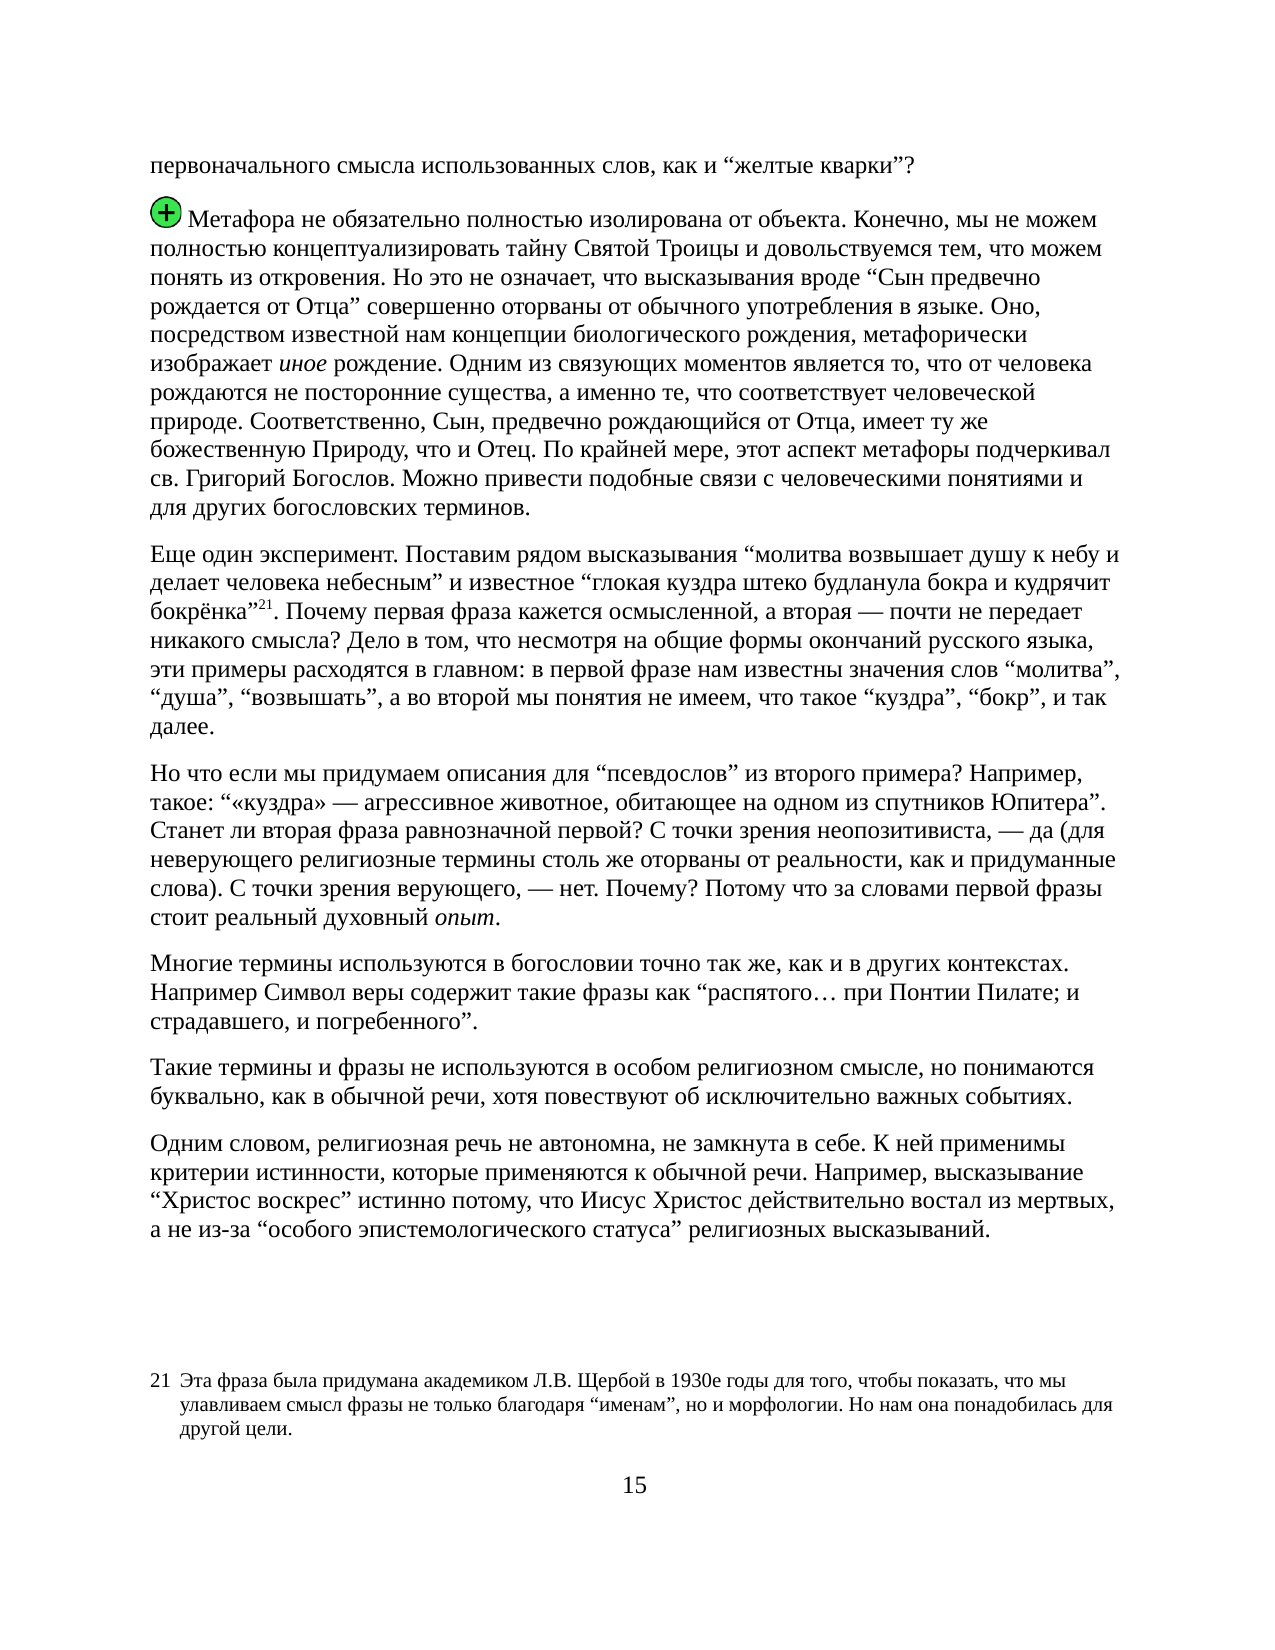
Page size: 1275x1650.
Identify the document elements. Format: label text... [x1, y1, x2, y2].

text Одним словом, религиозная речь не автономна, не замкнута в себе. К ней применимы критерии истинности, которые применяются к обычной речи. Например, высказывание “Христос воскрес” истинно потому, что Иисус Христос действительно востал из мертвых, а не из-за “особого эпистемологического статуса” религиозных высказываний. [150, 1128, 1125, 1243]
text первоначального смысла использованных слов, как и “желтые кварки”? [150, 150, 1125, 179]
text Многие термины используются в богословии точно так же, как и в других контекстах. Например Символ веры содержит такие фразы как “распятого… при Понтии Пилате; и страдавшего, и погребенного”. [150, 948, 1125, 1034]
text Еще один эксперимент. Поставим рядом высказывания “молитва возвышает душу к небу и делает человека небесным” и известное “глокая куздра штеко будланула бокра и кудрячит бокрёнка”. Почему первая фраза кажется осмысленной, а вторая — почти не передает никакого смысла? Дело в том, что несмотря на общие формы окончаний русского языка, эти примеры расходятся в главном: в первой фразе нам известны значения слов “молитва”, “душа”, “возвышать”, а во второй мы понятия не имеем, что такое “куздра”, “бокр”, и так далее. [150, 539, 1125, 740]
text Такие термины и фразы не используются в особом религиозном смысле, но понимаются буквально, как в обычной речи, хотя повествуют об исключительно важных событиях. [150, 1052, 1125, 1110]
text Эта фраза была придумана академиком Л.В. Щербой в 1930е годы для того, чтобы показать, что мы улавливаем смысл фразы не только благодаря “именам”, но и морфологии. Но нам она понадобилась для другой цели. [150, 1368, 1125, 1440]
picture [150, 196, 182, 228]
text Метафора не обязательно полностью изолирована от объекта. Конечно, мы не можем полностью концептуализировать тайну Святой Троицы и довольствуемся тем, что можем понять из откровения. Но это не означает, что высказывания вроде “Сын предвечно рождается от Отца” совершенно оторваны от обычного употребления в языке. Оно, посредством известной нам концепции биологического рождения, метафорически изображает иное рождение. Одним из связующих моментов является то, что от человека рождаются не посторонние существа, а именно те, что соответствует человеческой природе. Соответственно, Сын, предвечно рождающийся от Отца, имеет ту же божественную Природу, что и Отец. По крайней мере, этот аспект метафоры подчеркивал св. Григорий Богослов. Можно привести подобные связи с человеческими понятиями и для других богословских терминов. [150, 197, 1125, 521]
text Но что если мы придумаем описания для “псевдослов” из второго примера? Например, такое: “«куздра» — агрессивное животное, обитающее на одном из спутников Юпитера”. Станет ли вторая фраза равнозначной первой? С точки зрения неопозитивиста, — да (для неверующего религиозные термины столь же оторваны от реальности, как и придуманные слова). С точки зрения верующего, — нет. Почему? Потому что за словами первой фразы стоит реальный духовный опыт. [150, 758, 1125, 930]
